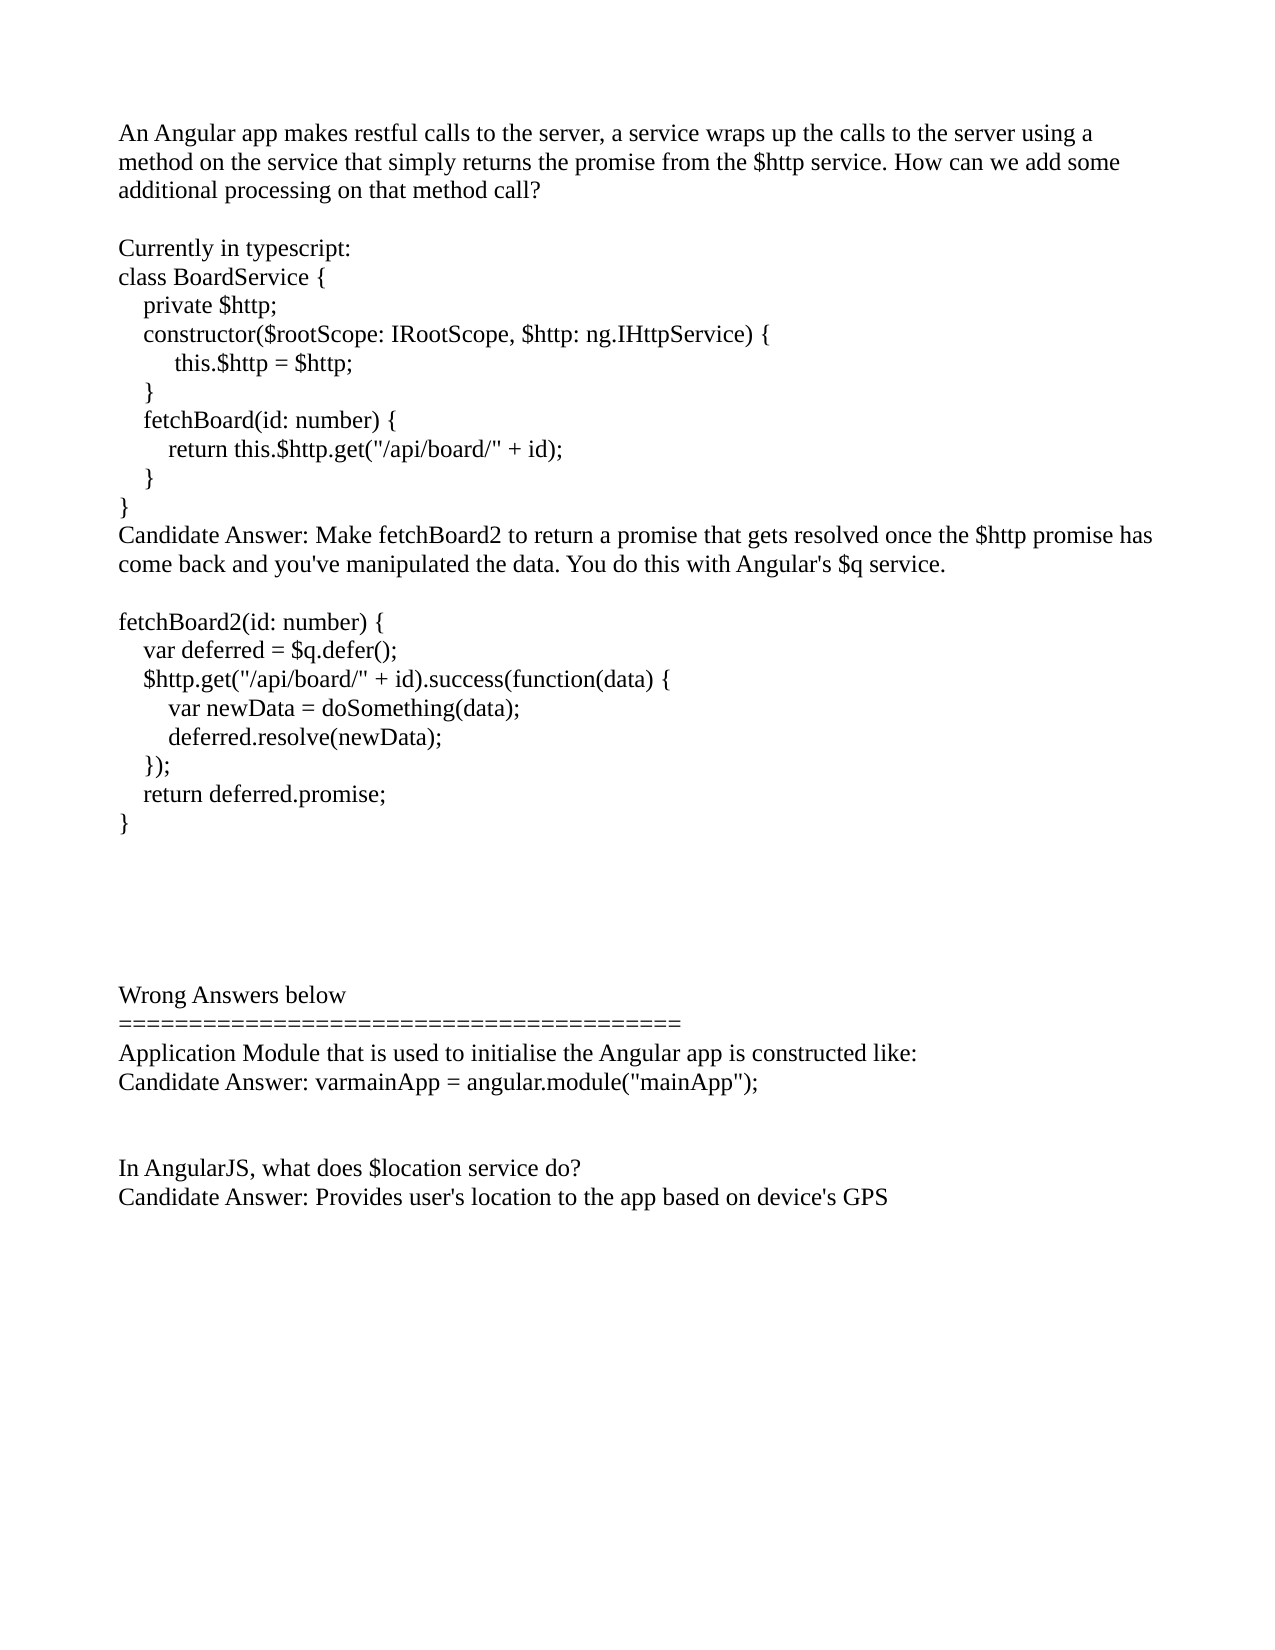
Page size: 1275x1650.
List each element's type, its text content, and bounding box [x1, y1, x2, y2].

text In AngularJS, what does $location service do? [118, 1153, 1157, 1182]
text class BoardService { [118, 262, 1157, 291]
text $http.get("/api/board/" + id).success(function(data) { [118, 664, 1157, 693]
text return this.$http.get("/api/board/" + id); [118, 434, 1157, 463]
text fetchBoard2(id: number) { [118, 607, 1157, 636]
text ======================================== [118, 1009, 1157, 1038]
text Application Module that is used to initialise the Angular app is constructed like: [118, 1038, 1157, 1067]
text Candidate Answer: Make fetchBoard2 to return a promise that gets resolved once the $http promise has come back and you've manipulated the data. You do this with Angular's $q service. [118, 521, 1157, 578]
text An Angular app makes restful calls to the server, a service wraps up the calls to the server using a method on the service that simply returns the promise from the $http service. How can we add some additional processing on that method call? [118, 118, 1157, 204]
text private $http; [118, 291, 1157, 319]
text } [118, 808, 1157, 837]
text return deferred.promise; [118, 779, 1157, 808]
text var newData = doSomething(data); [118, 693, 1157, 722]
text Candidate Answer: varmainApp = angular.module("mainApp"); [118, 1067, 1157, 1096]
text Candidate Answer: Provides user's location to the app based on device's GPS [118, 1182, 1157, 1211]
text } [118, 463, 1157, 492]
text deferred.resolve(newData); [118, 722, 1157, 751]
text }); [118, 751, 1157, 779]
text var deferred = $q.defer(); [118, 636, 1157, 664]
text } [118, 492, 1157, 521]
text } [118, 377, 1157, 406]
text this.$http = $http; [118, 348, 1157, 377]
text Currently in typescript: [118, 233, 1157, 262]
text Wrong Answers below [118, 981, 1157, 1009]
text constructor($rootScope: IRootScope, $http: ng.IHttpService) { [118, 319, 1157, 348]
text fetchBoard(id: number) { [118, 406, 1157, 434]
